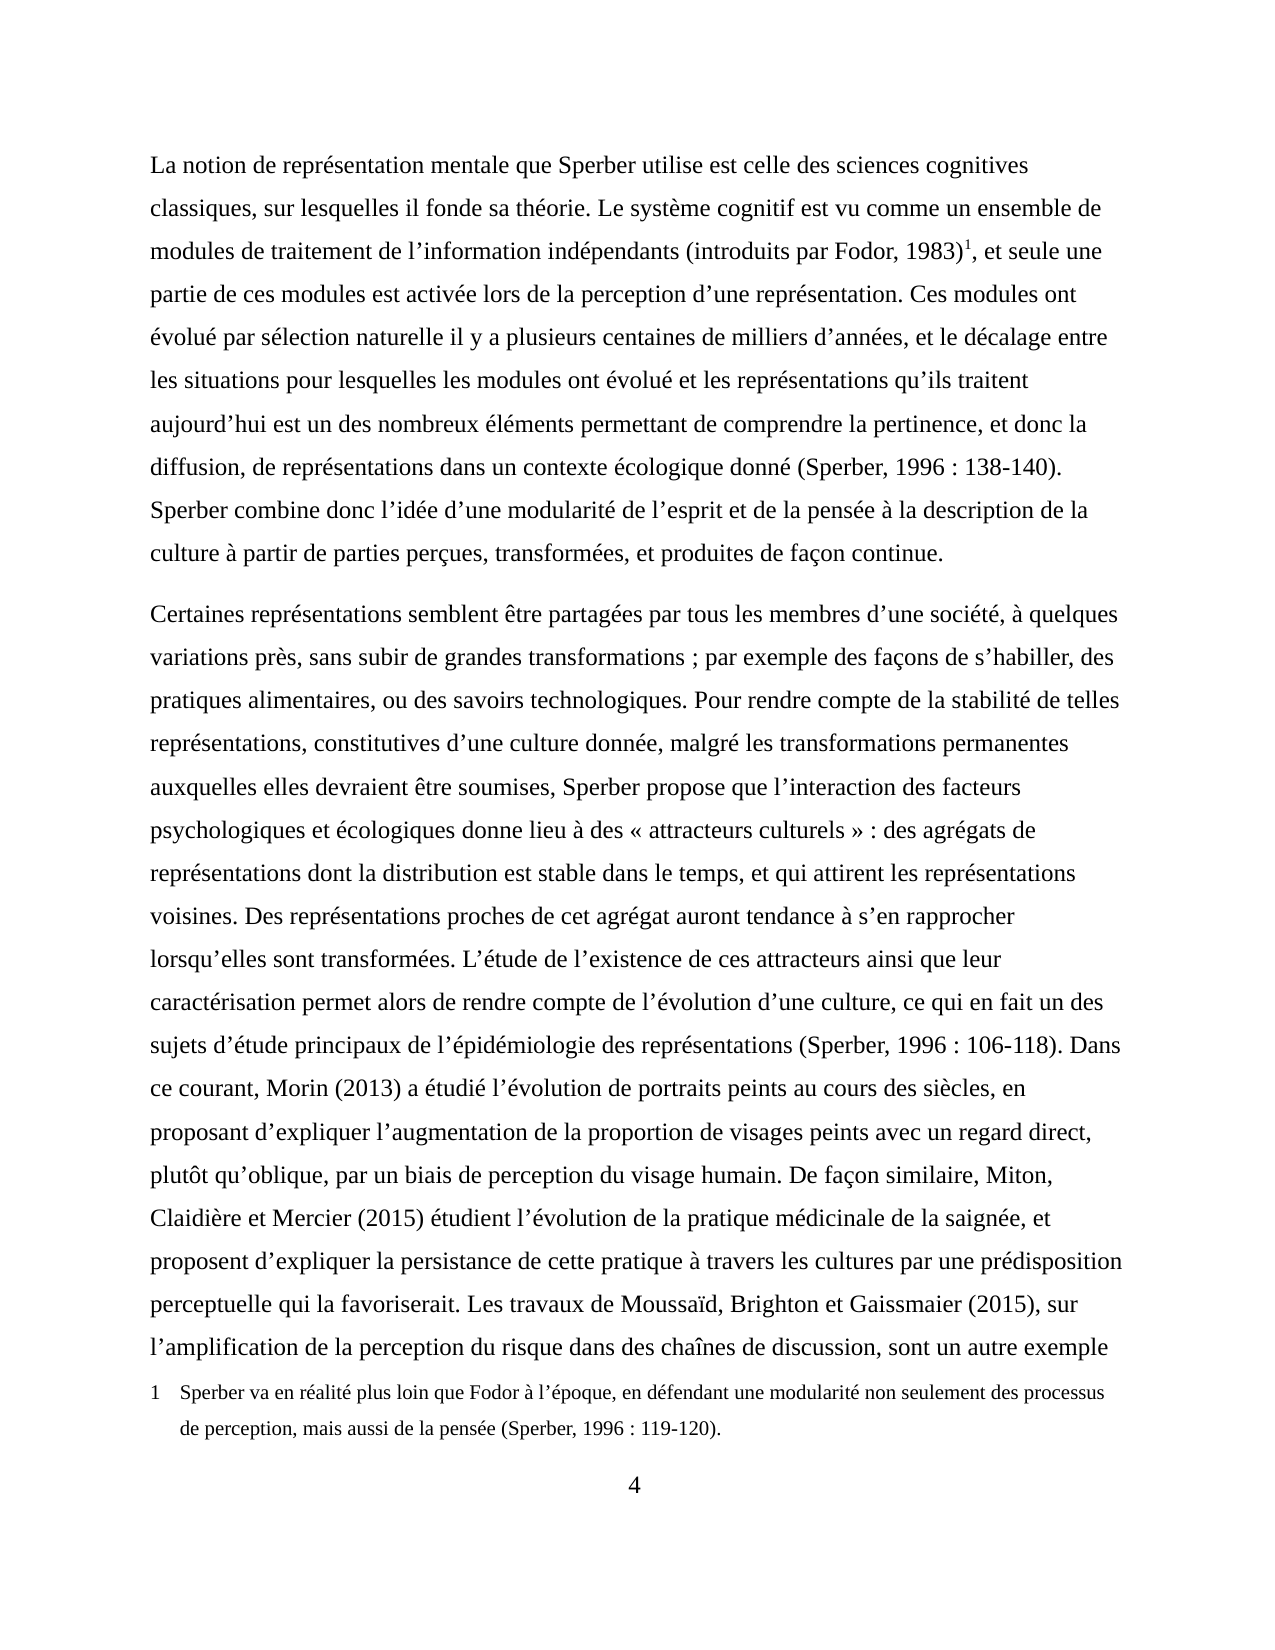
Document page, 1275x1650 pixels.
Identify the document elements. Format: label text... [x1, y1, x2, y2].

text La notion de représentation mentale que Sperber utilise est celle des sciences cognitives classiques, sur lesquelles il fonde sa théorie. Le système cognitif est vu comme un ensemble de modules de traitement de l’information indépendants (introduits par Fodor, 1983), et seule une partie de ces modules est activée lors de la perception d’une représentation. Ces modules ont évolué par sélection naturelle il y a plusieurs centaines de milliers d’années, et le décalage entre les situations pour lesquelles les modules ont évolué et les représentations qu’ils traitent aujourd’hui est un des nombreux éléments permettant de comprendre la pertinence, et donc la diffusion, de représentations dans un contexte écologique donné (Sperber, 1996 : 138‑140). Sperber combine donc l’idée d’une modularité de l’esprit et de la pensée à la description de la culture à partir de parties perçues, transformées, et produites de façon continue. [150, 150, 1125, 567]
text Certaines représentations semblent être partagées par tous les membres d’une société, à quelques variations près, sans subir de grandes transformations ; par exemple des façons de s’habiller, des pratiques alimentaires, ou des savoirs technologiques. Pour rendre compte de la stabilité de telles représentations, constitutives d’une culture donnée, malgré les transformations permanentes auxquelles elles devraient être soumises, Sperber propose que l’interaction des facteurs psychologiques et écologiques donne lieu à des « attracteurs culturels » : des agrégats de représentations dont la distribution est stable dans le temps, et qui attirent les représentations voisines. Des représentations proches de cet agrégat auront tendance à s’en rapprocher lorsqu’elles sont transformées. L’étude de l’existence de ces attracteurs ainsi que leur caractérisation permet alors de rendre compte de l’évolution d’une culture, ce qui en fait un des sujets d’étude principaux de l’épidémiologie des représentations (Sperber, 1996 : 106‑118). Dans ce courant, Morin (2013) a étudié l’évolution de portraits peints au cours des siècles, en proposant d’expliquer l’augmentation de la proportion de visages peints avec un regard direct, plutôt qu’oblique, par un biais de perception du visage humain. De façon similaire, Miton, Claidière et Mercier (2015) étudient l’évolution de la pratique médicinale de la saignée, et proposent d’expliquer la persistance de cette pratique à travers les cultures par une prédisposition perceptuelle qui la favoriserait. Les travaux de Moussaïd, Brighton et Gaissmaier (2015), sur l’amplification de la perception du risque dans des chaînes de discussion, sont un autre exemple [150, 599, 1125, 1361]
text Sperber va en réalité plus loin que Fodor à l’époque, en défendant une modularité non seulement des processus de perception, mais aussi de la pensée (Sperber, 1996 : 119‑120). [150, 1380, 1125, 1440]
